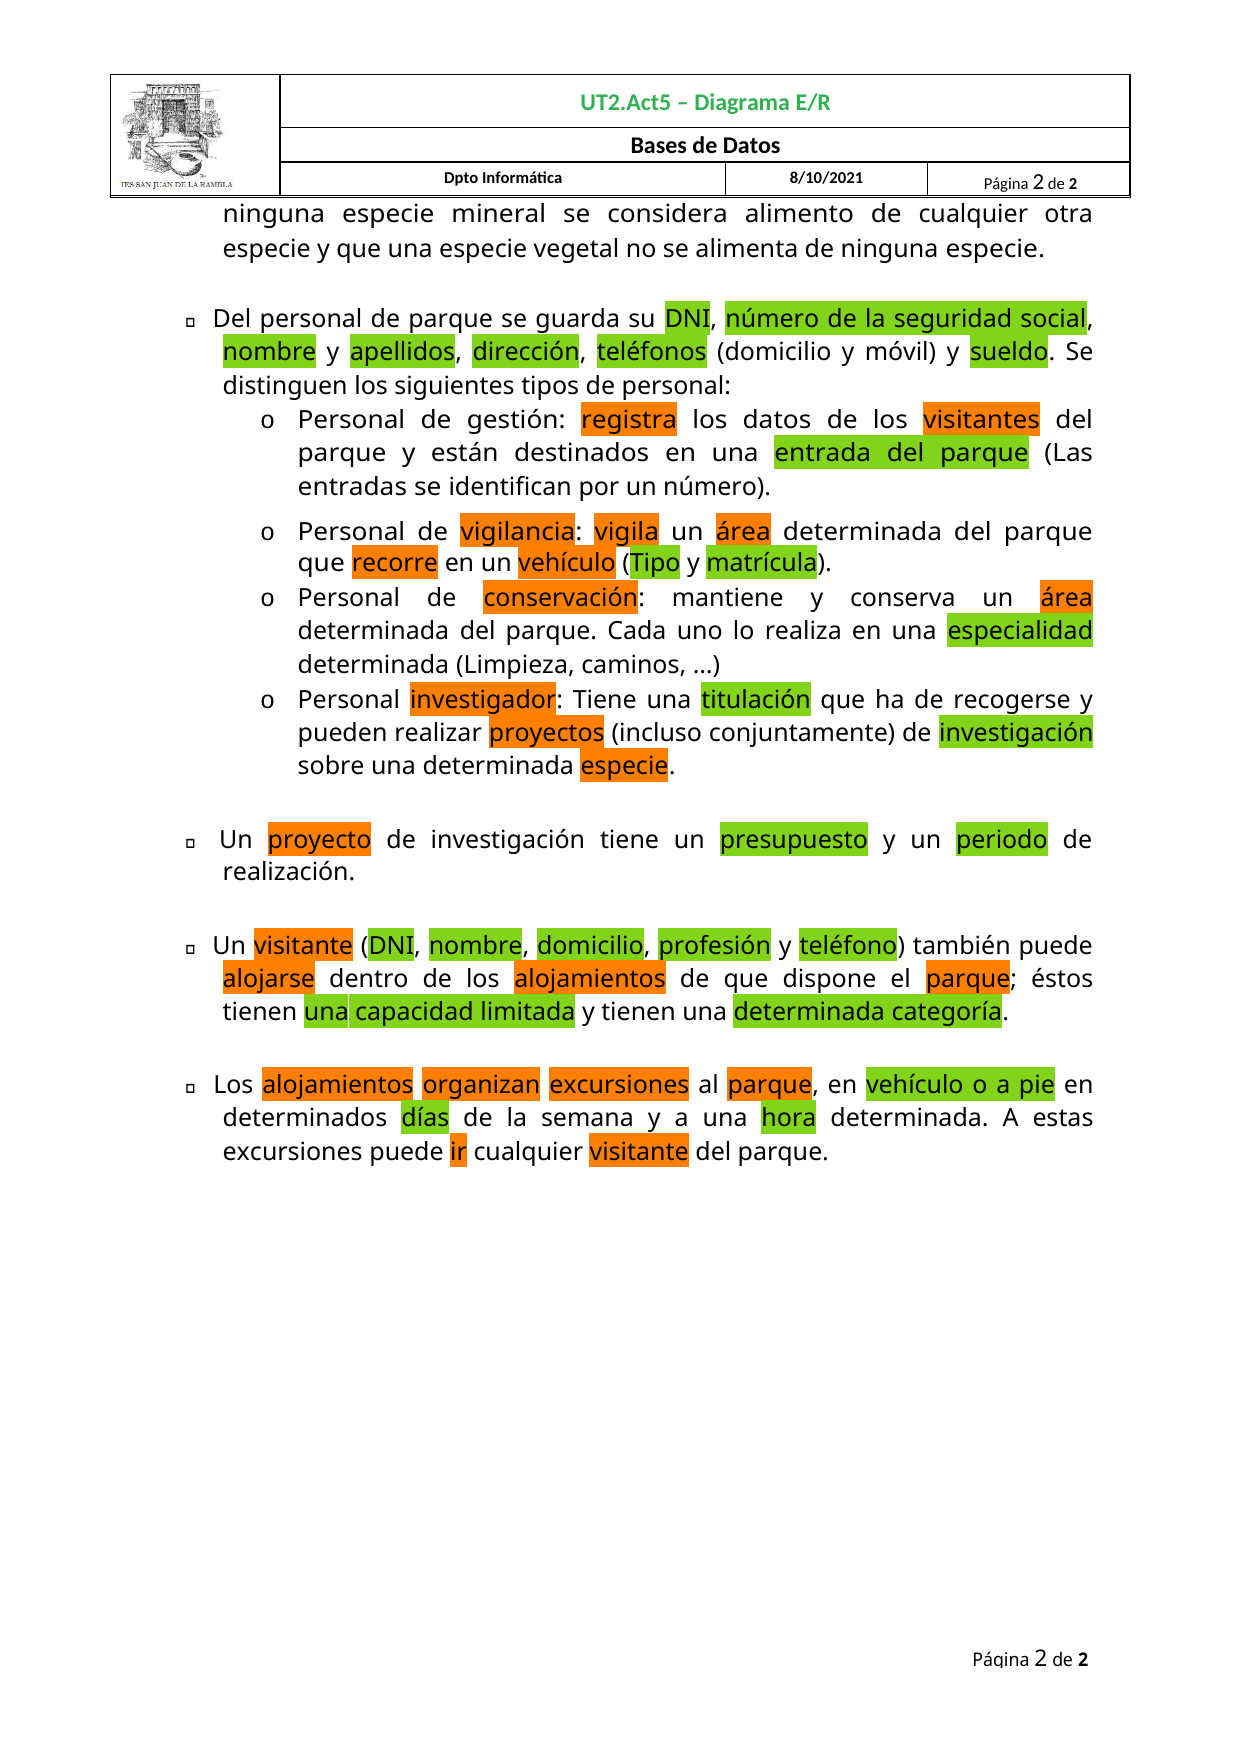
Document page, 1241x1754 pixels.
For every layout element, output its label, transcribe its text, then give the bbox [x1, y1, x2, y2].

list Personal de vigilancia: vigila un área determinada del parque que recorre en un vehículo (Tipo y matrícula). [260, 514, 1093, 579]
text  Un visitante (DNI, nombre, domicilio, profesión y teléfono) también puede alojarse dentro de los alojamientos de que dispone el parque; éstos tienen una capacidad limitada y tienen una determinada categoría. [185, 927, 1093, 1028]
list Personal investigador: Tiene una titulación que ha de recogerse y pueden realizar proyectos (incluso conjuntamente) de investigación sobre una determinada especie. [260, 682, 1093, 782]
list Personal de conservación: mantiene y conserva un área determinada del parque. Cada uno lo realiza en una especialidad determinada (Limpieza, caminos, …) [260, 580, 1093, 681]
text  Los alojamientos organizan excursiones al parque, en vehículo o a pie en determinados días de la semana y a una hora determinada. A estas excursiones puede ir cualquier visitante del parque. [185, 1067, 1093, 1167]
text ninguna especie mineral se considera alimento de cualquier otra especie y que una especie vegetal no se alimenta de ninguna especie. [185, 196, 1093, 264]
text  Un proyecto de investigación tiene un presupuesto y un periodo de realización. [185, 823, 1093, 888]
list Personal de gestión: registra los datos de los visitantes del parque y están destinados en una entrada del parque (Las entradas se identifican por un número). [260, 402, 1093, 502]
picture [118, 83, 234, 191]
text  Del personal de parque se guarda su DNI, número de la seguridad social, nombre y apellidos, dirección, teléfonos (domicilio y móvil) y sueldo. Se distinguen los siguientes tipos de personal: [185, 301, 1093, 401]
